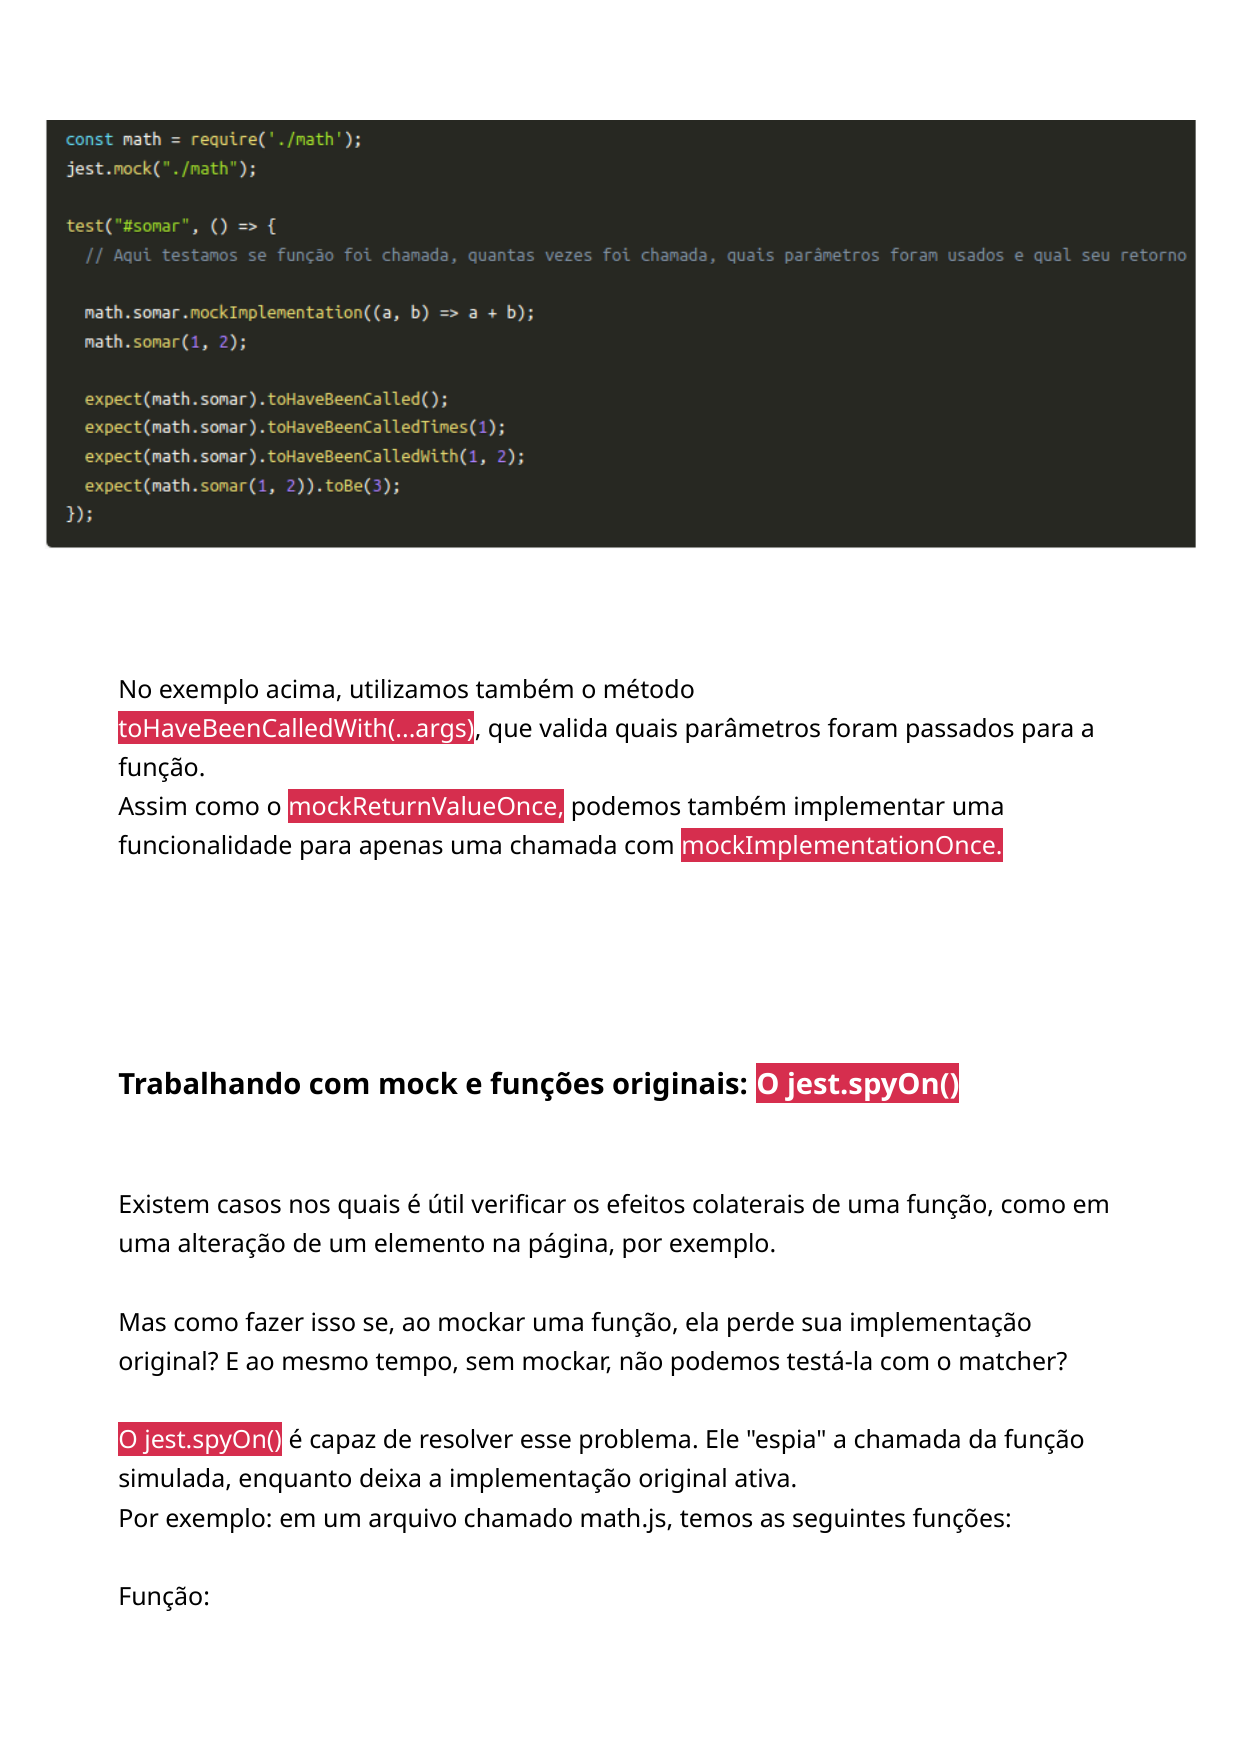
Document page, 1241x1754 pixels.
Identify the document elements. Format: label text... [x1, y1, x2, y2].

text Trabalhando com mock e funções originais: O jest.spyOn() [118, 1063, 1122, 1103]
text O jest.spyOn() é capaz de resolver esse problema. Ele "espia" a chamada da função simulada, enquanto deixa a implementação original ativa. [118, 1422, 1122, 1495]
text Função: [118, 1579, 1122, 1613]
text Existem casos nos quais é útil verificar os efeitos colaterais de uma função, como em uma alteração de um elemento na página, por exemplo. [118, 1187, 1122, 1260]
text Mas como fazer isso se, ao mockar uma função, ela perde sua implementação original? E ao mesmo tempo, sem mockar, não podemos testá-la com o matcher? [118, 1304, 1122, 1378]
text Assim como o mockReturnValueOnce, podemos também implementar uma funcionalidade para apenas uma chamada com mockImplementationOnce. [118, 789, 1122, 862]
text Por exemplo: em um arquivo chamado math.js, temos as seguintes funções: [118, 1500, 1122, 1534]
picture [44, 120, 1196, 549]
text No exemplo acima, utilizamos também o método [118, 671, 1122, 705]
text toHaveBeenCalledWith(...args), que valida quais parâmetros foram passados para a função. [118, 711, 1122, 784]
